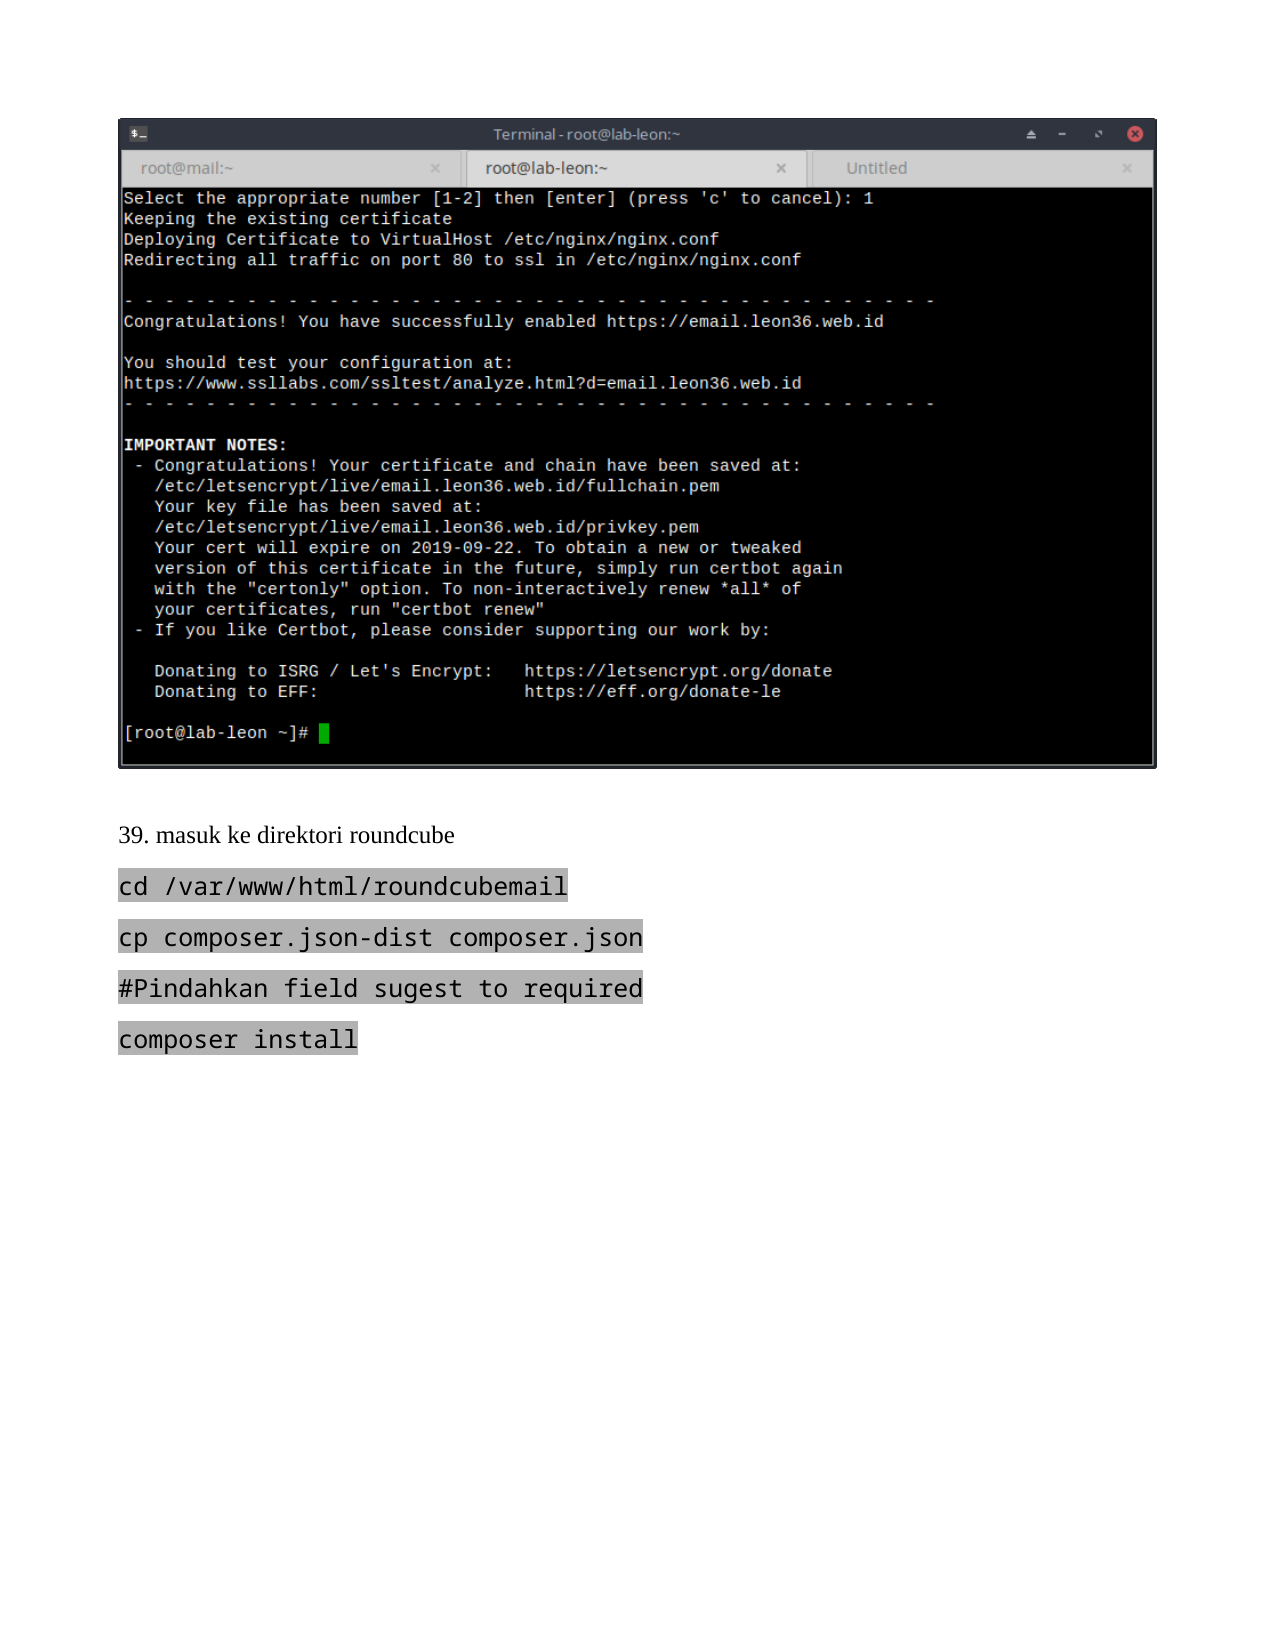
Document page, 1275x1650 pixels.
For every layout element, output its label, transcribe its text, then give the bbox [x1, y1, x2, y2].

picture [118, 118, 1157, 769]
text cp composer.json-dist composer.json [643, 919, 1157, 953]
text composer install [358, 1021, 1157, 1055]
text cd /var/www/html/roundcubemail [568, 868, 1157, 902]
text #Pindahkan field sugest to required [643, 970, 1157, 1004]
text 39. masuk ke direktori roundcube [118, 821, 1157, 849]
